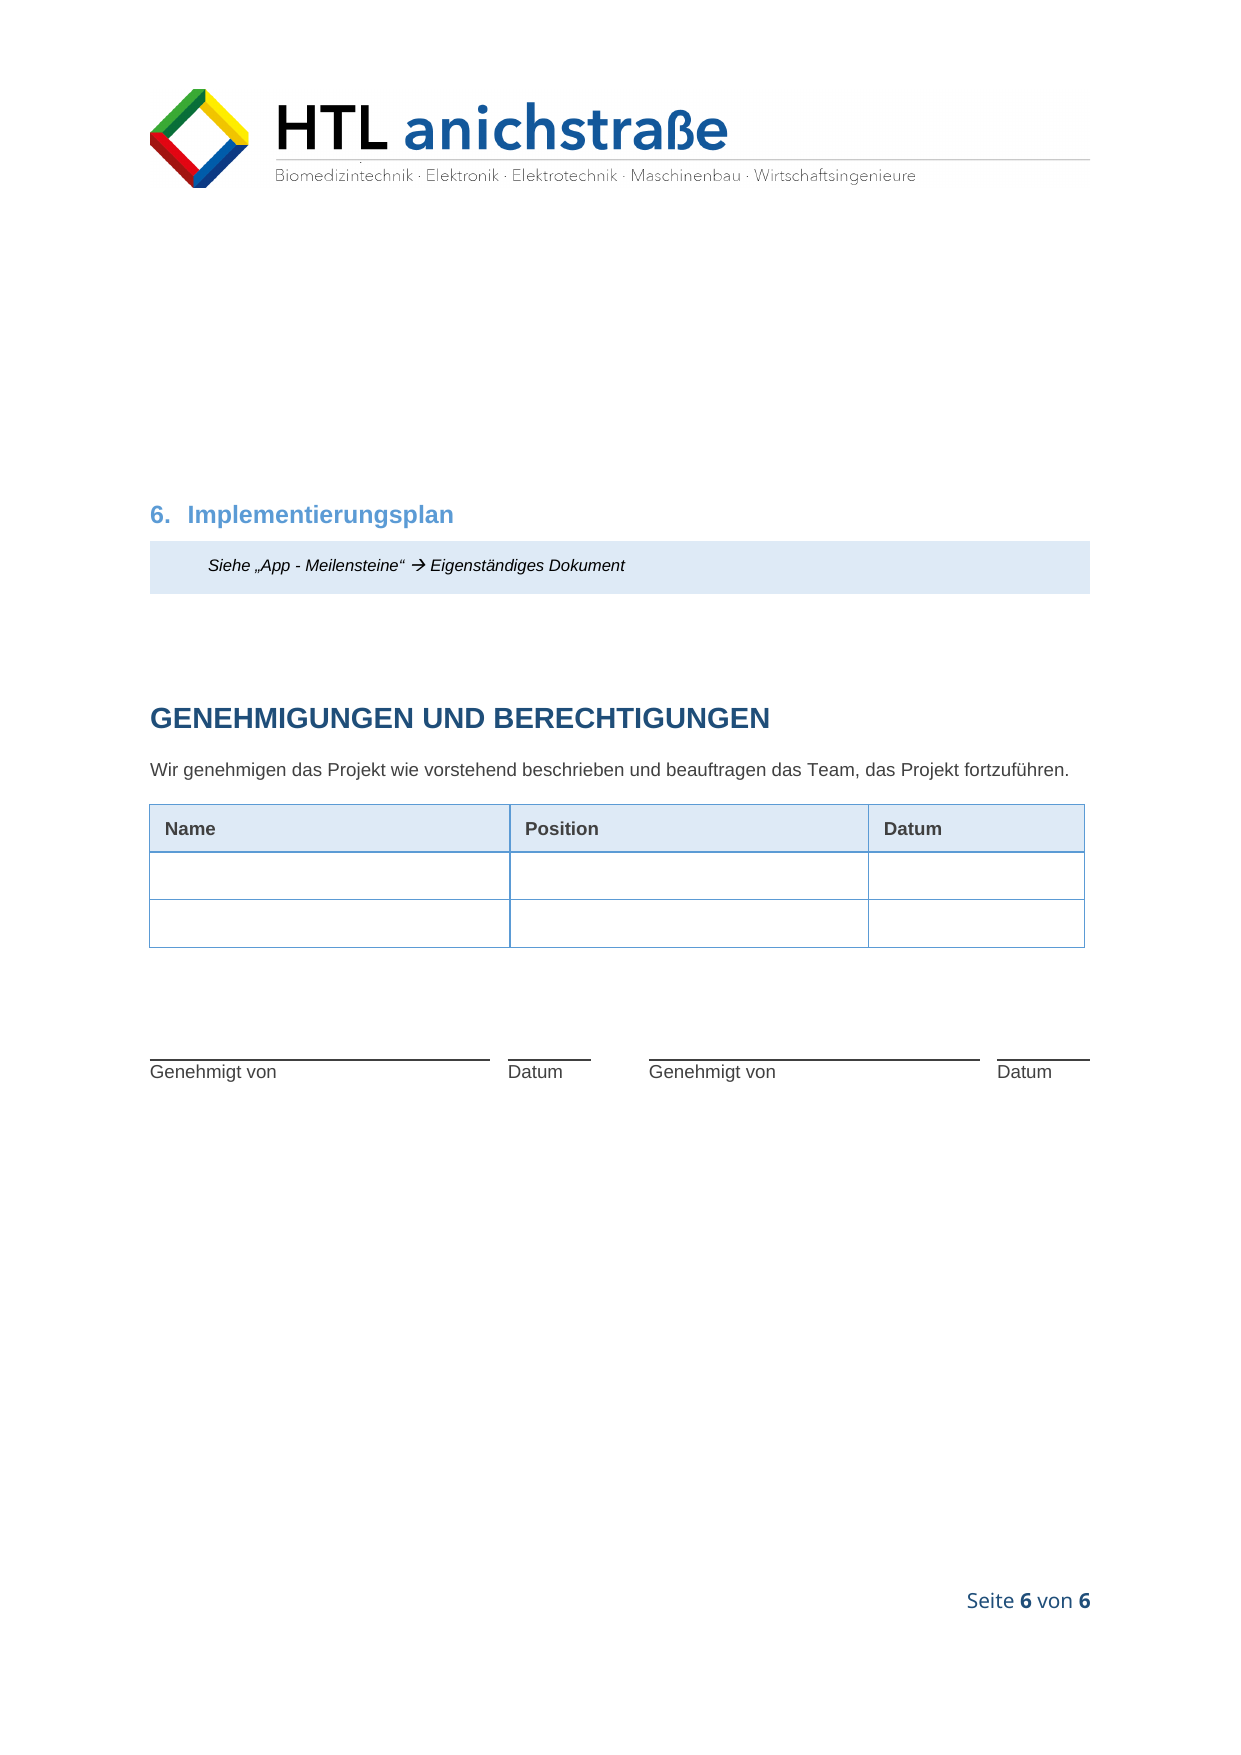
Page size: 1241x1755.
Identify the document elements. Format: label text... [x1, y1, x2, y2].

table_header Position [511, 805, 868, 851]
table_cell [296, 948, 490, 1059]
table_cell [786, 1061, 980, 1106]
table_cell [508, 948, 591, 1059]
table_cell Genehmigt von [150, 1061, 296, 1106]
table_cell Genehmigt von [649, 1061, 786, 1106]
table_cell [490, 1059, 508, 1106]
table_cell [869, 900, 1084, 947]
table_cell [869, 853, 1084, 899]
table_header [150, 541, 208, 594]
table_cell [150, 853, 509, 899]
table_cell [1085, 899, 1090, 947]
table_cell [786, 948, 980, 1059]
table_cell [649, 948, 786, 1059]
table_cell [511, 853, 868, 899]
table_cell [511, 900, 868, 947]
text Wir genehmigen das Projekt wie vorstehend beschrieben und beauftragen das Team, das Projekt fortzuführen. [150, 759, 1090, 781]
table_cell [591, 1059, 649, 1106]
table_cell Datum [997, 1061, 1090, 1106]
table_header Name [150, 805, 509, 851]
table_cell [980, 1059, 997, 1106]
table_cell [150, 900, 509, 947]
table_cell [591, 948, 649, 1059]
table_cell [150, 948, 296, 1059]
table_header Siehe „App - Meilensteine“  Eigenständiges Dokument [208, 541, 1090, 594]
table_cell [997, 947, 1090, 1059]
subtitle Genehmigungen und Berechtigungen [150, 701, 1090, 734]
table_cell Datum [508, 1061, 591, 1106]
table_cell [296, 1061, 490, 1106]
table_header [1085, 804, 1090, 851]
table_header Datum [869, 805, 1084, 851]
table_cell [980, 948, 997, 1059]
subtitle Implementierungsplan [150, 499, 1090, 528]
table_cell [490, 948, 508, 1059]
table_cell [1085, 851, 1090, 899]
